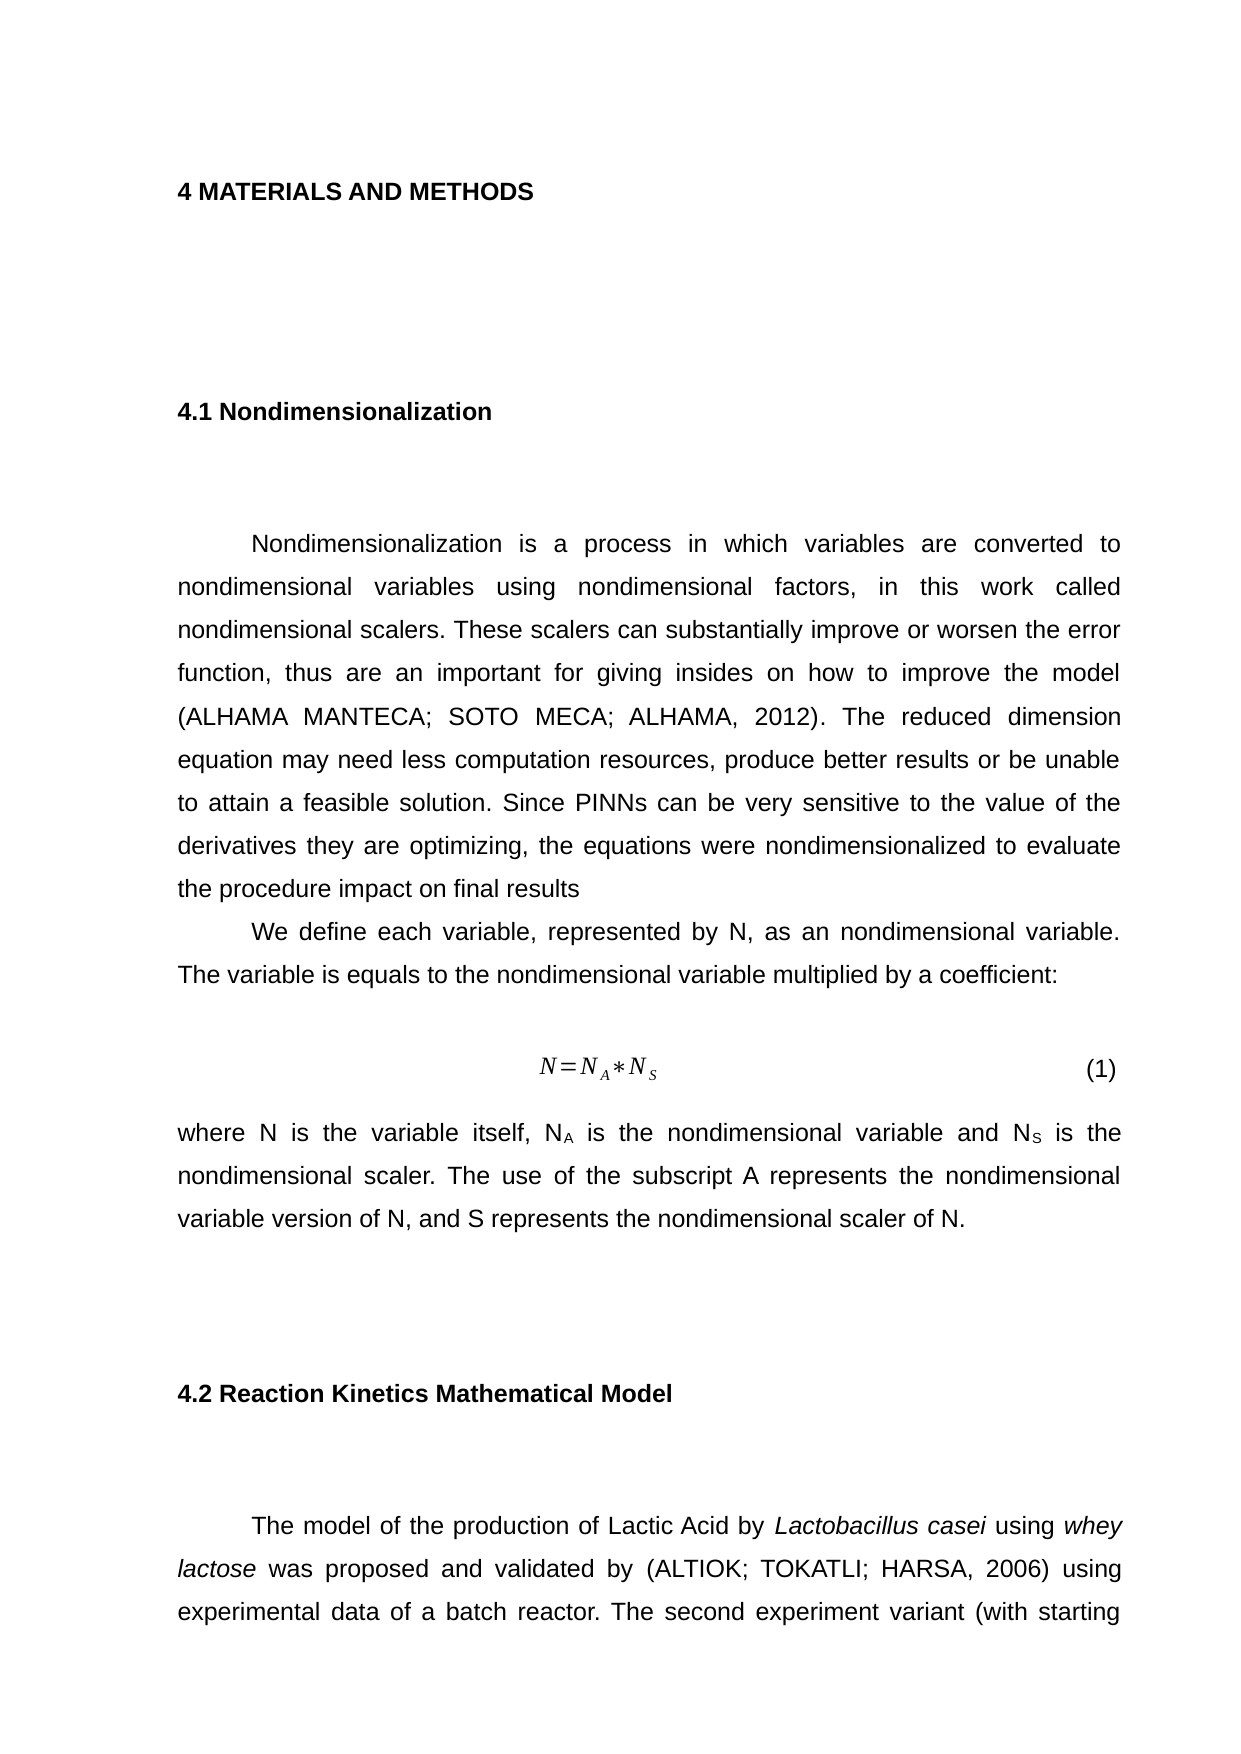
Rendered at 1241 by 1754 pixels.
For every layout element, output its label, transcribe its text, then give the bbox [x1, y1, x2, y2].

table_header [177, 1047, 1017, 1089]
text Nondimensionalization is a process in which variables are converted to nondimensional variables using nondimensional factors, in this work called nondimensional scalers. These scalers can substantially improve or worsen the error function, thus are an important for giving insides on how to improve the model (ALHAMA MANTECA; SOTO MECA; ALHAMA, 2012). The reduced dimension equation may need less computation resources, produce better results or be unable to attain a feasible solution. Since PINNs can be very sensitive to the value of the derivatives they are optimizing, the equations were nondimensionalized to evaluate the procedure impact on final results [177, 529, 1122, 903]
text where N is the variable itself, NA is the nondimensional variable and NS is the nondimensional scaler. The use of the subscript A represents the nondimensional variable version of N, and S represents the nondimensional scaler of N. [177, 1118, 1122, 1233]
subtitle Materials and Methods [177, 177, 1122, 206]
subtitle Nondimensionalization [177, 397, 1122, 426]
text The model of the production of Lactic Acid by Lactobacillus casei using whey lactose was proposed and validated by (ALTIOK; TOKATLI; HARSA, 2006) using experimental data of a batch reactor. The second experiment variant (with starting [177, 1511, 1122, 1626]
subtitle Reaction Kinetics Mathematical Model [177, 1379, 1122, 1408]
text We define each variable, represented by N, as an nondimensional variable. The variable is equals to the nondimensional variable multiplied by a coefficient: [177, 917, 1122, 989]
table_header (1) [1017, 1047, 1122, 1089]
